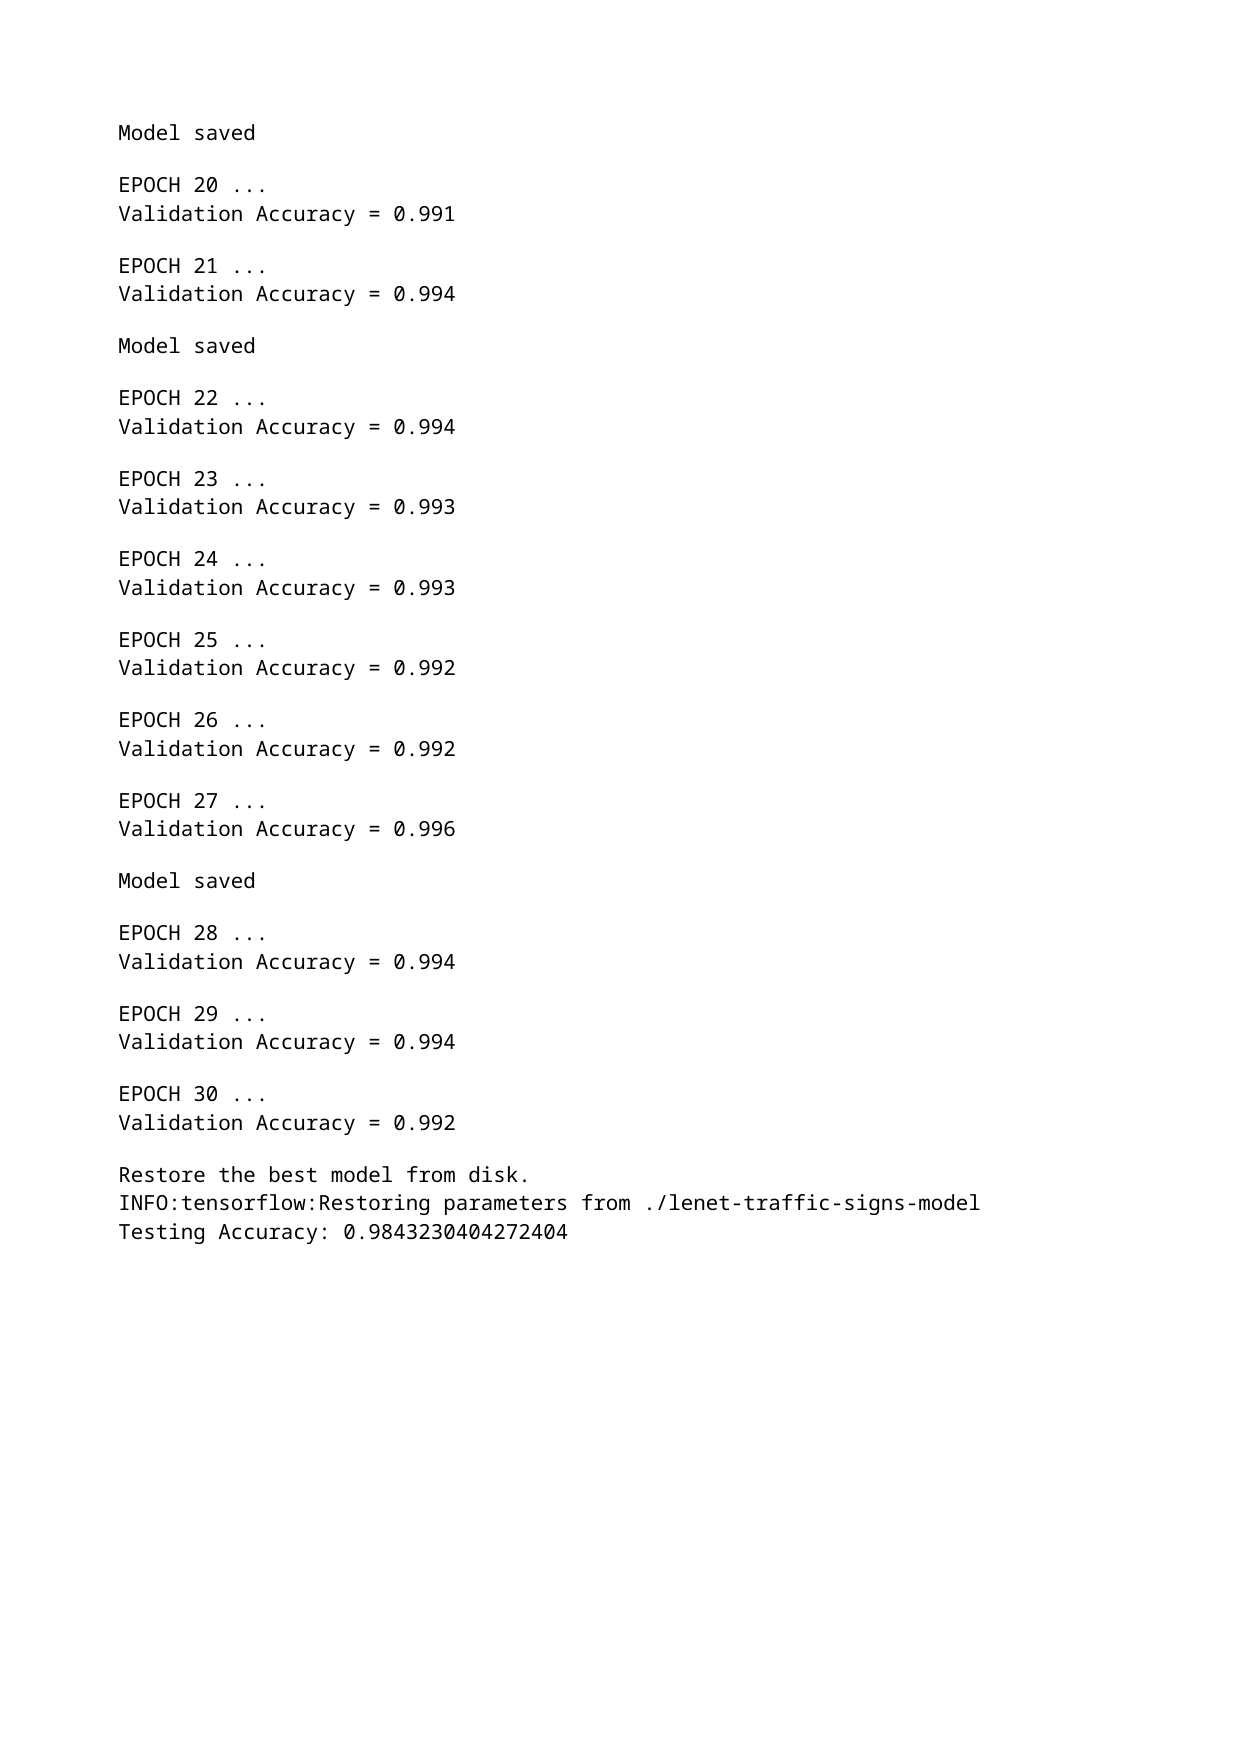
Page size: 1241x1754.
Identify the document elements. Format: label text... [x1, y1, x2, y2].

text Model saved [118, 331, 1122, 360]
text Restore the best model from disk. [118, 1160, 1122, 1188]
text Validation Accuracy = 0.994 [118, 412, 1122, 440]
text Validation Accuracy = 0.992 [118, 1108, 1122, 1136]
text EPOCH 23 ... [118, 464, 1122, 492]
text Model saved [118, 118, 1122, 147]
text Validation Accuracy = 0.994 [118, 947, 1122, 975]
text Validation Accuracy = 0.992 [118, 734, 1122, 762]
text EPOCH 30 ... [118, 1079, 1122, 1108]
text EPOCH 20 ... [118, 170, 1122, 199]
text Validation Accuracy = 0.992 [118, 653, 1122, 682]
text Model saved [118, 866, 1122, 895]
text Validation Accuracy = 0.991 [118, 199, 1122, 227]
text EPOCH 21 ... [118, 251, 1122, 279]
text EPOCH 27 ... [118, 786, 1122, 814]
text EPOCH 22 ... [118, 383, 1122, 412]
text INFO:tensorflow:Restoring parameters from ./lenet-traffic-signs-model [118, 1188, 1122, 1217]
text EPOCH 26 ... [118, 705, 1122, 734]
text EPOCH 25 ... [118, 625, 1122, 653]
text EPOCH 28 ... [118, 918, 1122, 947]
text Validation Accuracy = 0.993 [118, 492, 1122, 521]
text Validation Accuracy = 0.994 [118, 1027, 1122, 1056]
text Validation Accuracy = 0.996 [118, 814, 1122, 843]
text Validation Accuracy = 0.994 [118, 279, 1122, 308]
text EPOCH 29 ... [118, 999, 1122, 1027]
text EPOCH 24 ... [118, 544, 1122, 573]
text Testing Accuracy: 0.9843230404272404 [118, 1217, 1122, 1245]
text Validation Accuracy = 0.993 [118, 573, 1122, 601]
